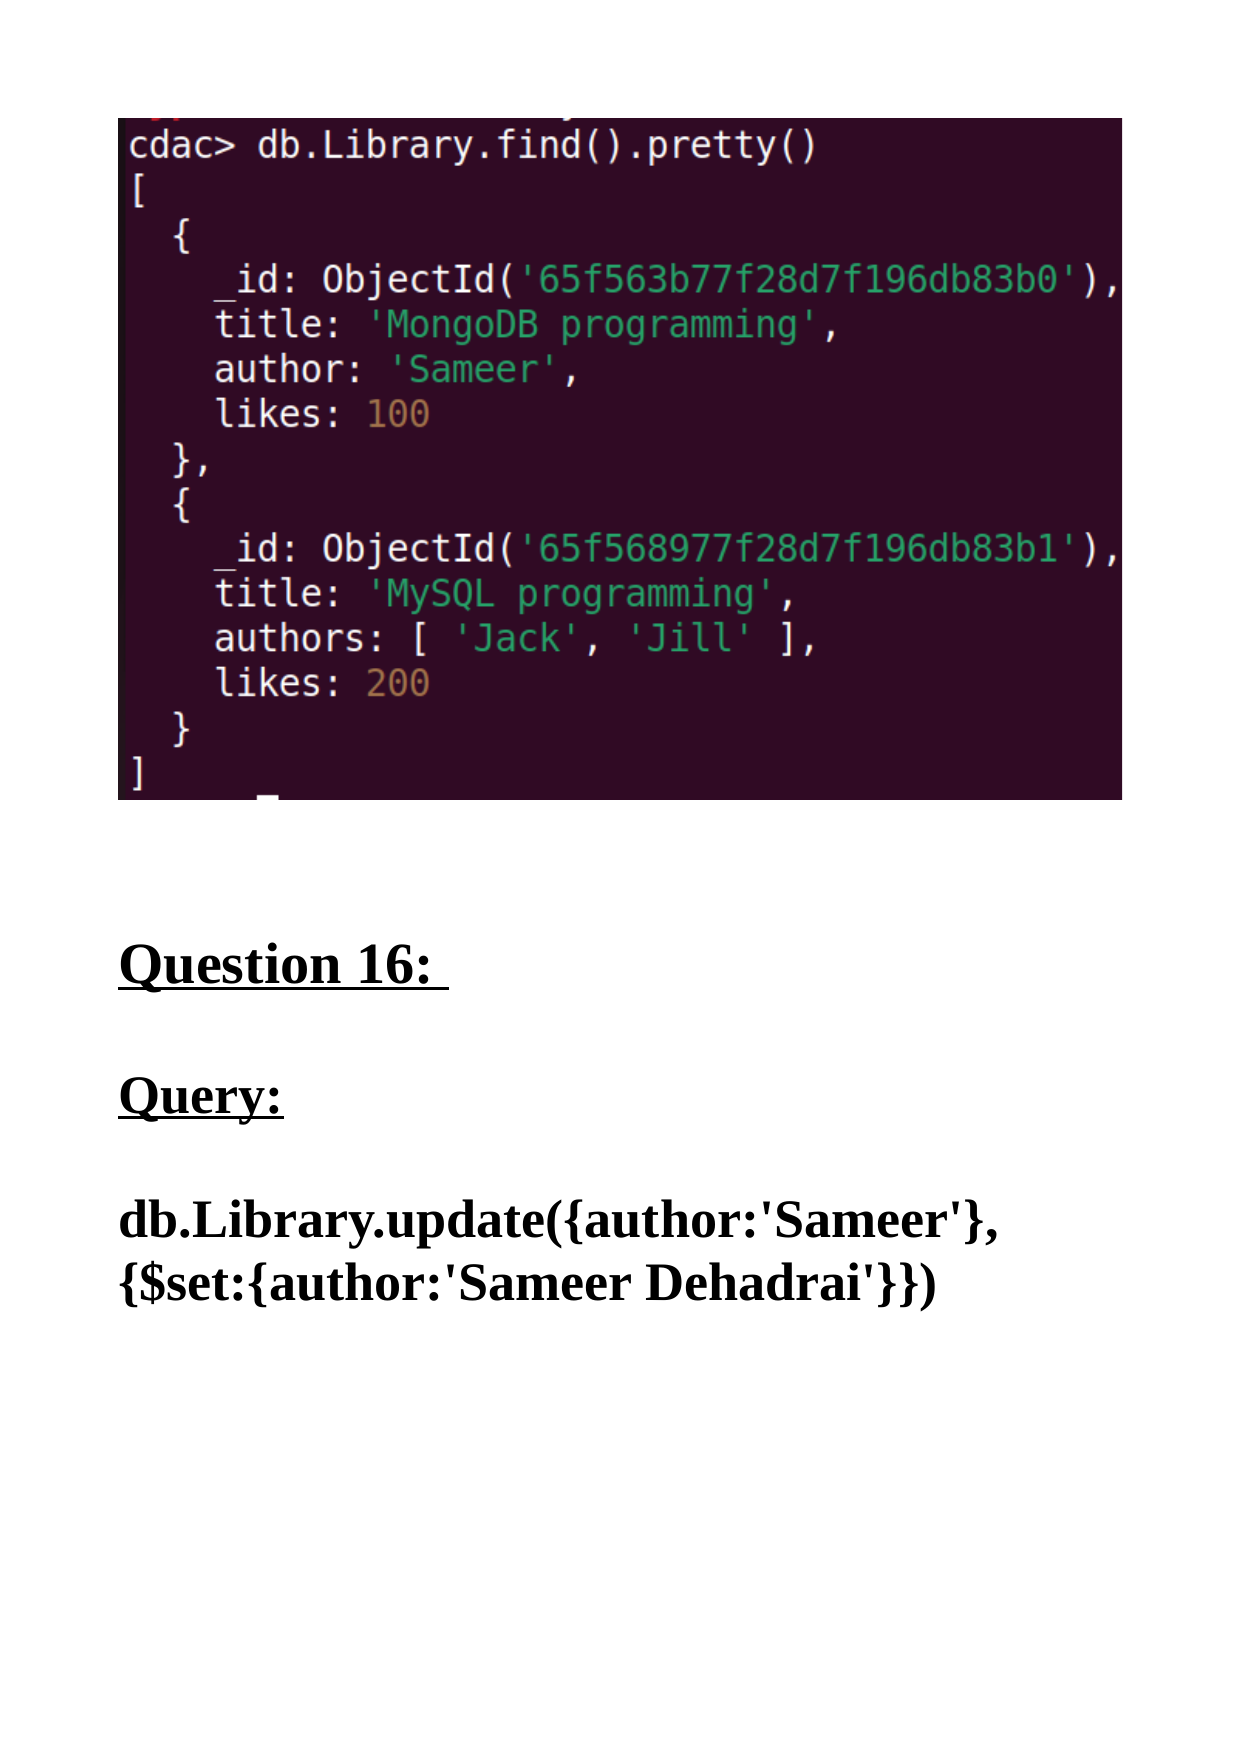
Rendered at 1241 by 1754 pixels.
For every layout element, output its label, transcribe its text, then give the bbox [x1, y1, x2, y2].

text Query: [118, 1063, 1122, 1125]
picture [118, 118, 1123, 800]
text Question 16: [118, 929, 1122, 996]
text db.Library.update({author:'Sameer'},{$set:{author:'Sameer Dehadrai'}}) [118, 1187, 1122, 1312]
